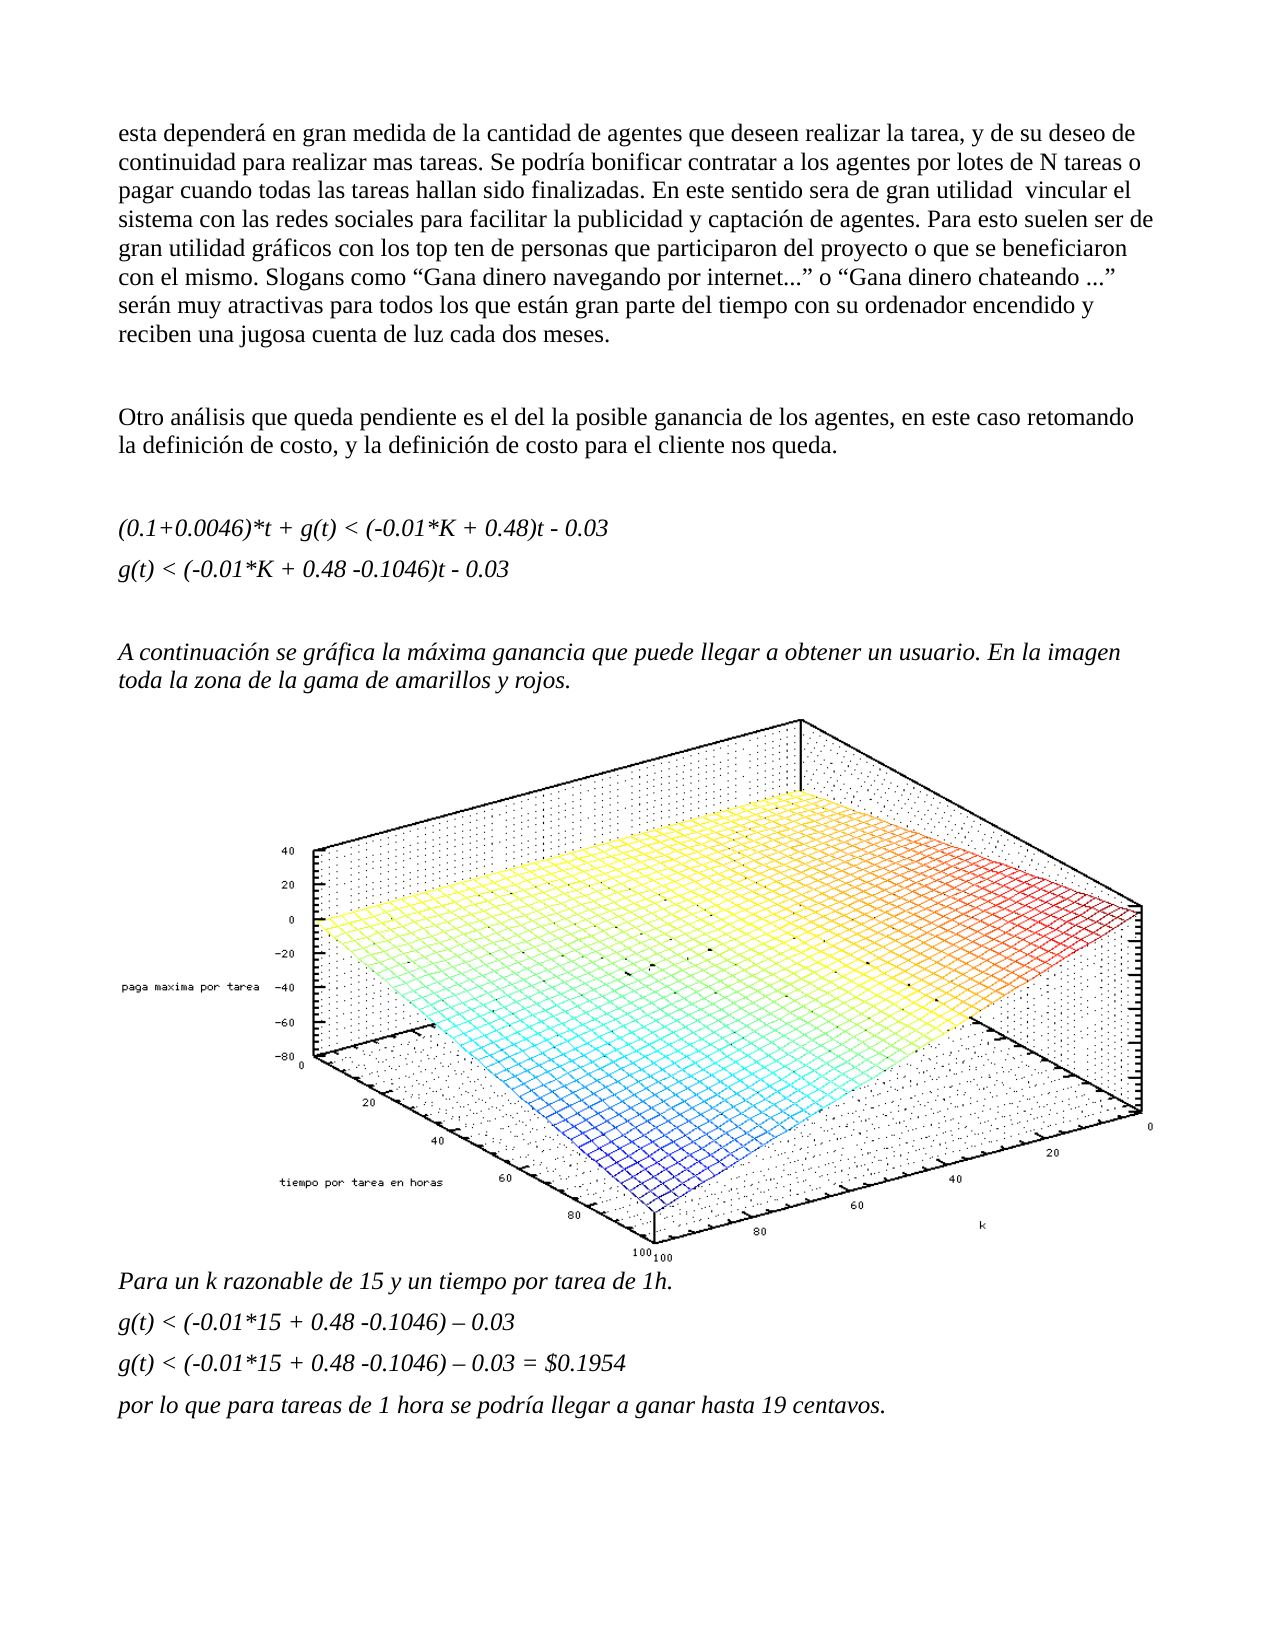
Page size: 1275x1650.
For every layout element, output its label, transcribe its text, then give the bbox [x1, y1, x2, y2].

text Para un k razonable de 15 y un tiempo por tarea de 1h. [118, 1266, 1157, 1295]
text g(t) < (-0.01*15 + 0.48 -0.1046) – 0.03 = $0.1954 [118, 1348, 1157, 1377]
text g(t) < (-0.01*K + 0.48 -0.1046)t - 0.03 [118, 554, 1157, 583]
text Otro análisis que queda pendiente es el del la posible ganancia de los agentes, en este caso retomando la definición de costo, y la definición de costo para el cliente nos queda. [118, 402, 1157, 459]
text A continuación se gráfica la máxima ganancia que puede llegar a obtener un usuario. En la imagen toda la zona de la gama de amarillos y rojos. [118, 637, 1157, 694]
text (0.1+0.0046)*t + g(t) < (-0.01*K + 0.48)t - 0.03 [118, 513, 1157, 542]
text g(t) < (-0.01*15 + 0.48 -0.1046) – 0.03 [118, 1307, 1157, 1336]
text por lo que para tareas de 1 hora se podría llegar a ganar hasta 19 centavos. [118, 1390, 1157, 1418]
text esta dependerá en gran medida de la cantidad de agentes que deseen realizar la tarea, y de su deseo de continuidad para realizar mas tareas. Se podría bonificar contratar a los agentes por lotes de N tareas o pagar cuando todas las tareas hallan sido finalizadas. En este sentido sera de gran utilidad vincular el sistema con las redes sociales para facilitar la publicidad y captación de agentes. Para esto suelen ser de gran utilidad gráficos con los top ten de personas que participaron del proyecto o que se beneficiaron con el mismo. Slogans como “Gana dinero navegando por internet...” o “Gana dinero chateando ...” serán muy atractivas para todos los que están gran parte del tiempo con su ordenador encendido y reciben una jugosa cuenta de luz cada dos meses.­ [118, 118, 1157, 348]
picture [118, 706, 1157, 1266]
